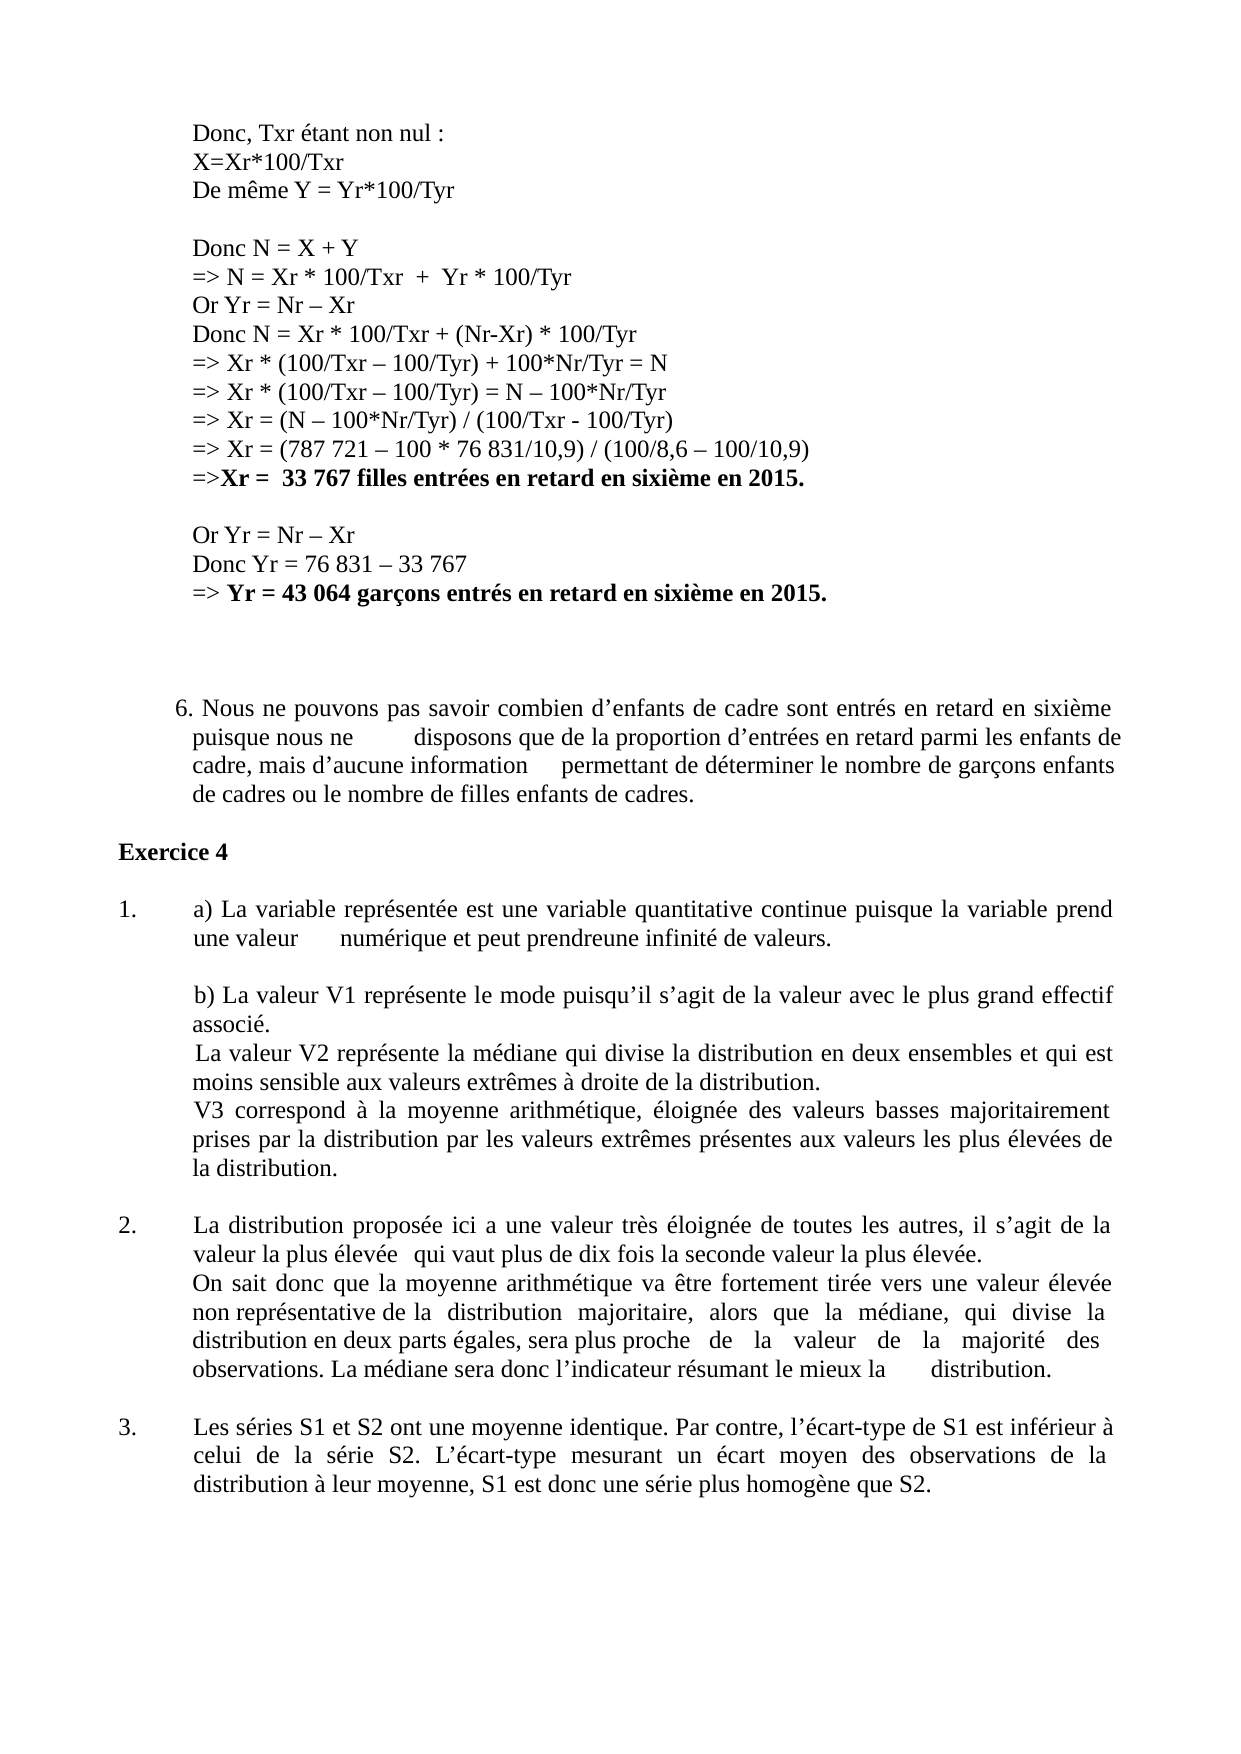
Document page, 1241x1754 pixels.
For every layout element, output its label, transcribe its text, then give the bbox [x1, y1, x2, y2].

text De même Y = Yr*100/Tyr [118, 176, 1122, 204]
text => Xr = (787 721 – 100 * 76 831/10,9) / (100/8,6 – 100/10,9) [118, 434, 1122, 463]
text Or Yr = Nr – Xr [118, 291, 1122, 319]
text => N = Xr * 100/Txr + Yr * 100/Tyr [118, 262, 1122, 291]
text 6. Nous ne pouvons pas savoir combien d’enfants de cadre sont entrés en retard en sixième puisque nous ne disposons que de la proportion d’entrées en retard parmi les enfants de cadre, mais d’aucune information permettant de déterminer le nombre de garçons enfants de cadres ou le nombre de filles enfants de cadres. [118, 693, 1122, 808]
text => Xr * (100/Txr – 100/Tyr) = N – 100*Nr/Tyr [118, 377, 1122, 406]
list La valeur V2 représente la médiane qui divise la distribution en deux ensembles et qui est moins sensible aux valeurs extrêmes à droite de la distribution. [118, 1038, 1122, 1096]
list On sait donc que la moyenne arithmétique va être fortement tirée vers une valeur élevée non représentative de la distribution majoritaire, alors que la médiane, qui divise la distribution en deux parts égales, sera plus proche de la valeur de la majorité des observations. La médiane sera donc l’indicateur résumant le mieux la distribution. [118, 1268, 1122, 1383]
text Donc, Txr étant non nul : [118, 118, 1122, 147]
list a) La variable représentée est une variable quantitative continue puisque la variable prend une valeur numérique et peut prendreune infinité de valeurs. [118, 894, 1122, 952]
text Exercice 4 [118, 837, 1122, 866]
text => Xr = (N – 100*Nr/Tyr) / (100/Txr - 100/Tyr) [118, 406, 1122, 434]
text X=Xr*100/Txr [118, 147, 1122, 176]
text Donc N = Xr * 100/Txr + (Nr-Xr) * 100/Tyr [118, 319, 1122, 348]
list La distribution proposée ici a une valeur très éloignée de toutes les autres, il s’agit de la valeur la plus élevée qui vaut plus de dix fois la seconde valeur la plus élevée. [118, 1211, 1122, 1268]
text Donc N = X + Y [118, 233, 1122, 262]
text => Xr * (100/Txr – 100/Tyr) + 100*Nr/Tyr = N [118, 348, 1122, 377]
text Donc Yr = 76 831 – 33 767 [118, 549, 1122, 578]
list Les séries S1 et S2 ont une moyenne identique. Par contre, l’écart-type de S1 est inférieur à celui de la série S2. L’écart-type mesurant un écart moyen des observations de la distribution à leur moyenne, S1 est donc une série plus homogène que S2. [118, 1412, 1122, 1498]
text => Yr = 43 064 garçons entrés en retard en sixième en 2015. [118, 578, 1122, 607]
list V3 correspond à la moyenne arithmétique, éloignée des valeurs basses majoritairement prises par la distribution par les valeurs extrêmes présentes aux valeurs les plus élevées de la distribution. [118, 1096, 1122, 1182]
text =>Xr = 33 767 filles entrées en retard en sixième en 2015. [118, 463, 1122, 492]
text Or Yr = Nr – Xr [118, 521, 1122, 549]
list b) La valeur V1 représente le mode puisqu’il s’agit de la valeur avec le plus grand effectif associé. [118, 981, 1122, 1038]
